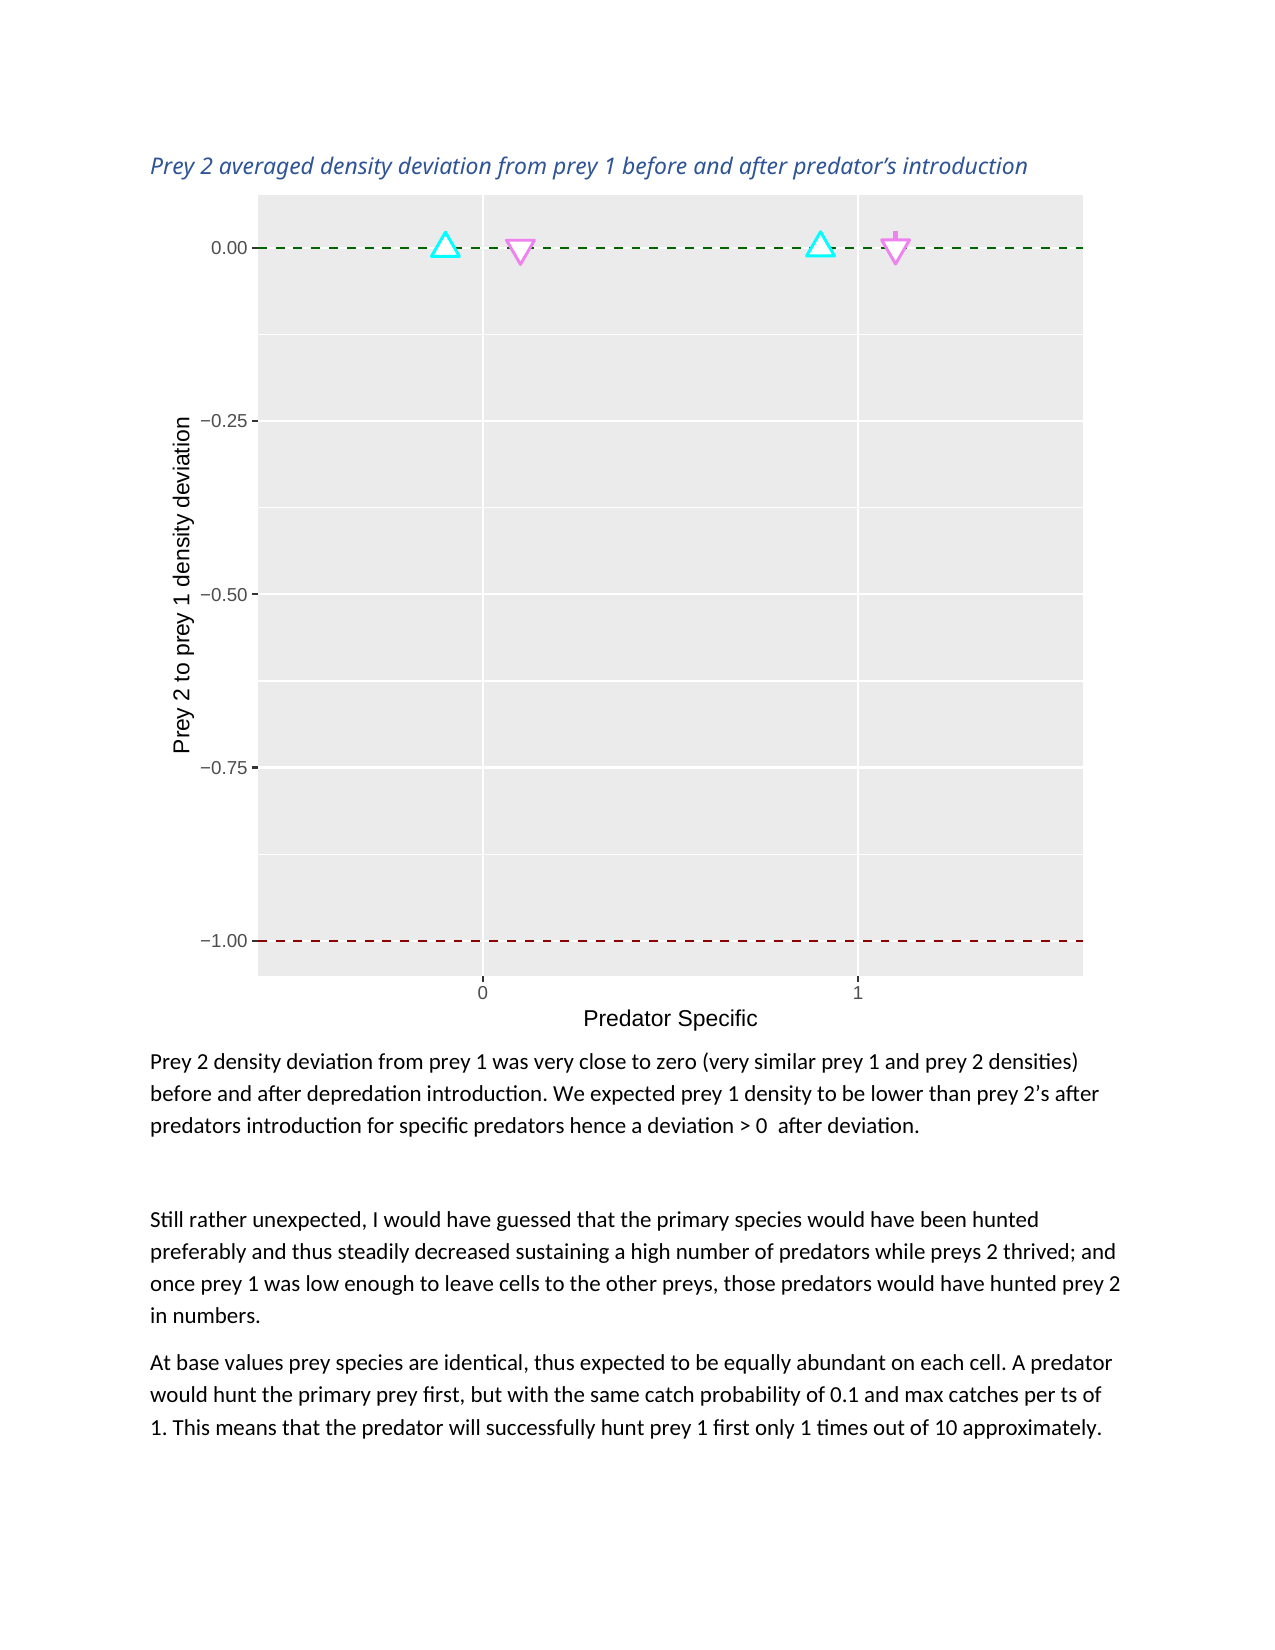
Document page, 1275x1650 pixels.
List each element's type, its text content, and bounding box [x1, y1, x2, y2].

text At base values prey species are identical, thus expected to be equally abundant on each cell. A predator would hunt the primary prey first, but with the same catch probability of 0.1 and max catches per ts of 1. This means that the predator will successfully hunt prey 1 first only 1 times out of 10 approximately. [150, 1348, 1125, 1441]
subtitle Prey 2 averaged density deviation from prey 1 before and after predator’s introduction [150, 150, 1125, 181]
text Still rather unexpected, I would have guessed that the primary species would have been hunted preferably and thus steadily decreased sustaining a high number of predators while preys 2 thrived; and once prey 1 was low enough to leave cells to the other preys, those predators would have hunted prey 2 in numbers. [150, 1205, 1125, 1329]
text Prey 2 density deviation from prey 1 was very close to zero (very similar prey 1 and prey 2 densities) before and after depredation introduction. We expected prey 1 density to be lower than prey 2’s after predators introduction for specific predators hence a deviation > 0 after deviation. [150, 183, 1125, 1139]
